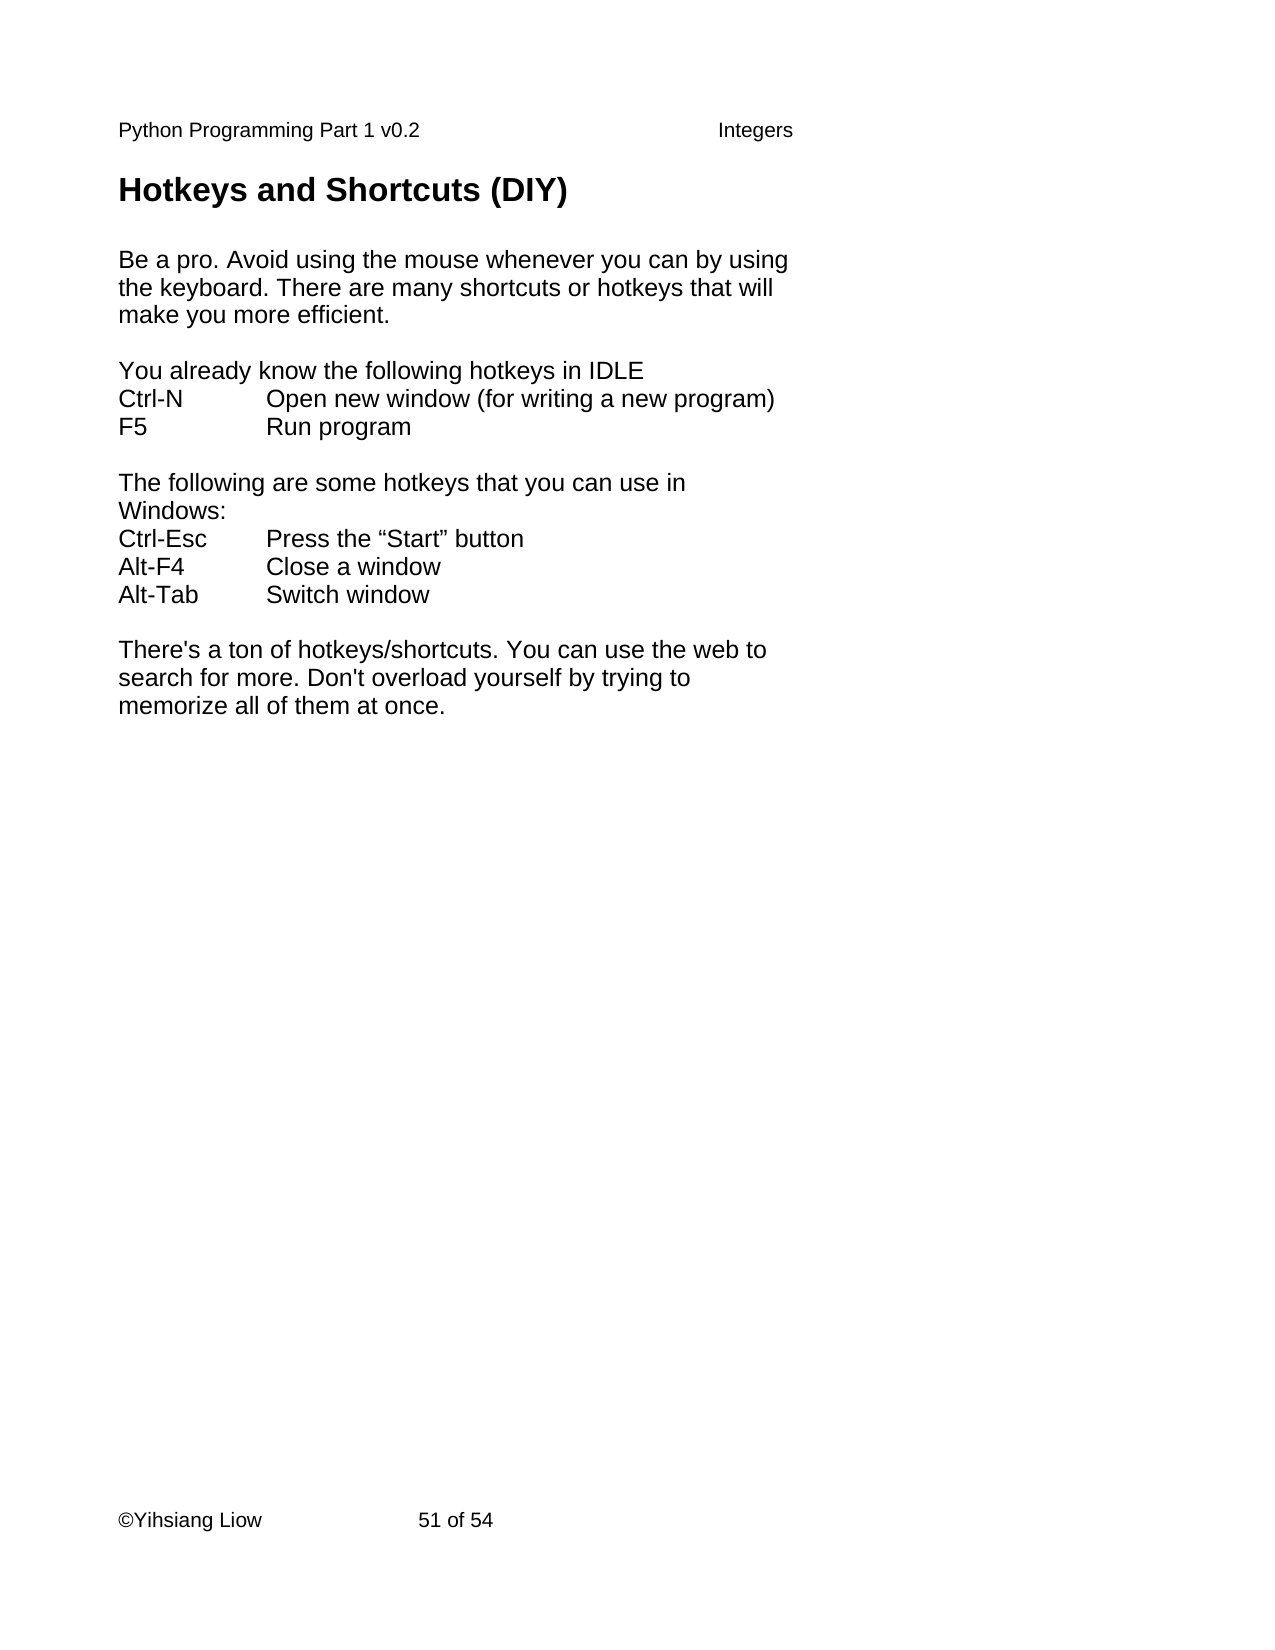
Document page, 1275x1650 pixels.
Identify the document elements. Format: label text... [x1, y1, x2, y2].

text The following are some hotkeys that you can use in Windows: [118, 469, 793, 524]
text There's a ton of hotkeys/shortcuts. You can use the web to search for more. Don't overload yourself by trying to memorize all of them at once. [118, 636, 793, 720]
text You already know the following hotkeys in IDLE [118, 357, 793, 385]
text Be a pro. Avoid using the mouse whenever you can by using the keyboard. There are many shortcuts or hotkeys that will make you more efficient. [118, 245, 793, 329]
text Alt-F4 Close a window [118, 552, 793, 580]
text Hotkeys and Shortcuts (DIY) [118, 171, 793, 208]
text F5 Run program [118, 413, 793, 441]
text Ctrl-N Open new window (for writing a new program) [118, 385, 793, 413]
text Ctrl-Esc Press the “Start” button [118, 524, 793, 552]
text Alt-Tab Switch window [118, 580, 793, 608]
